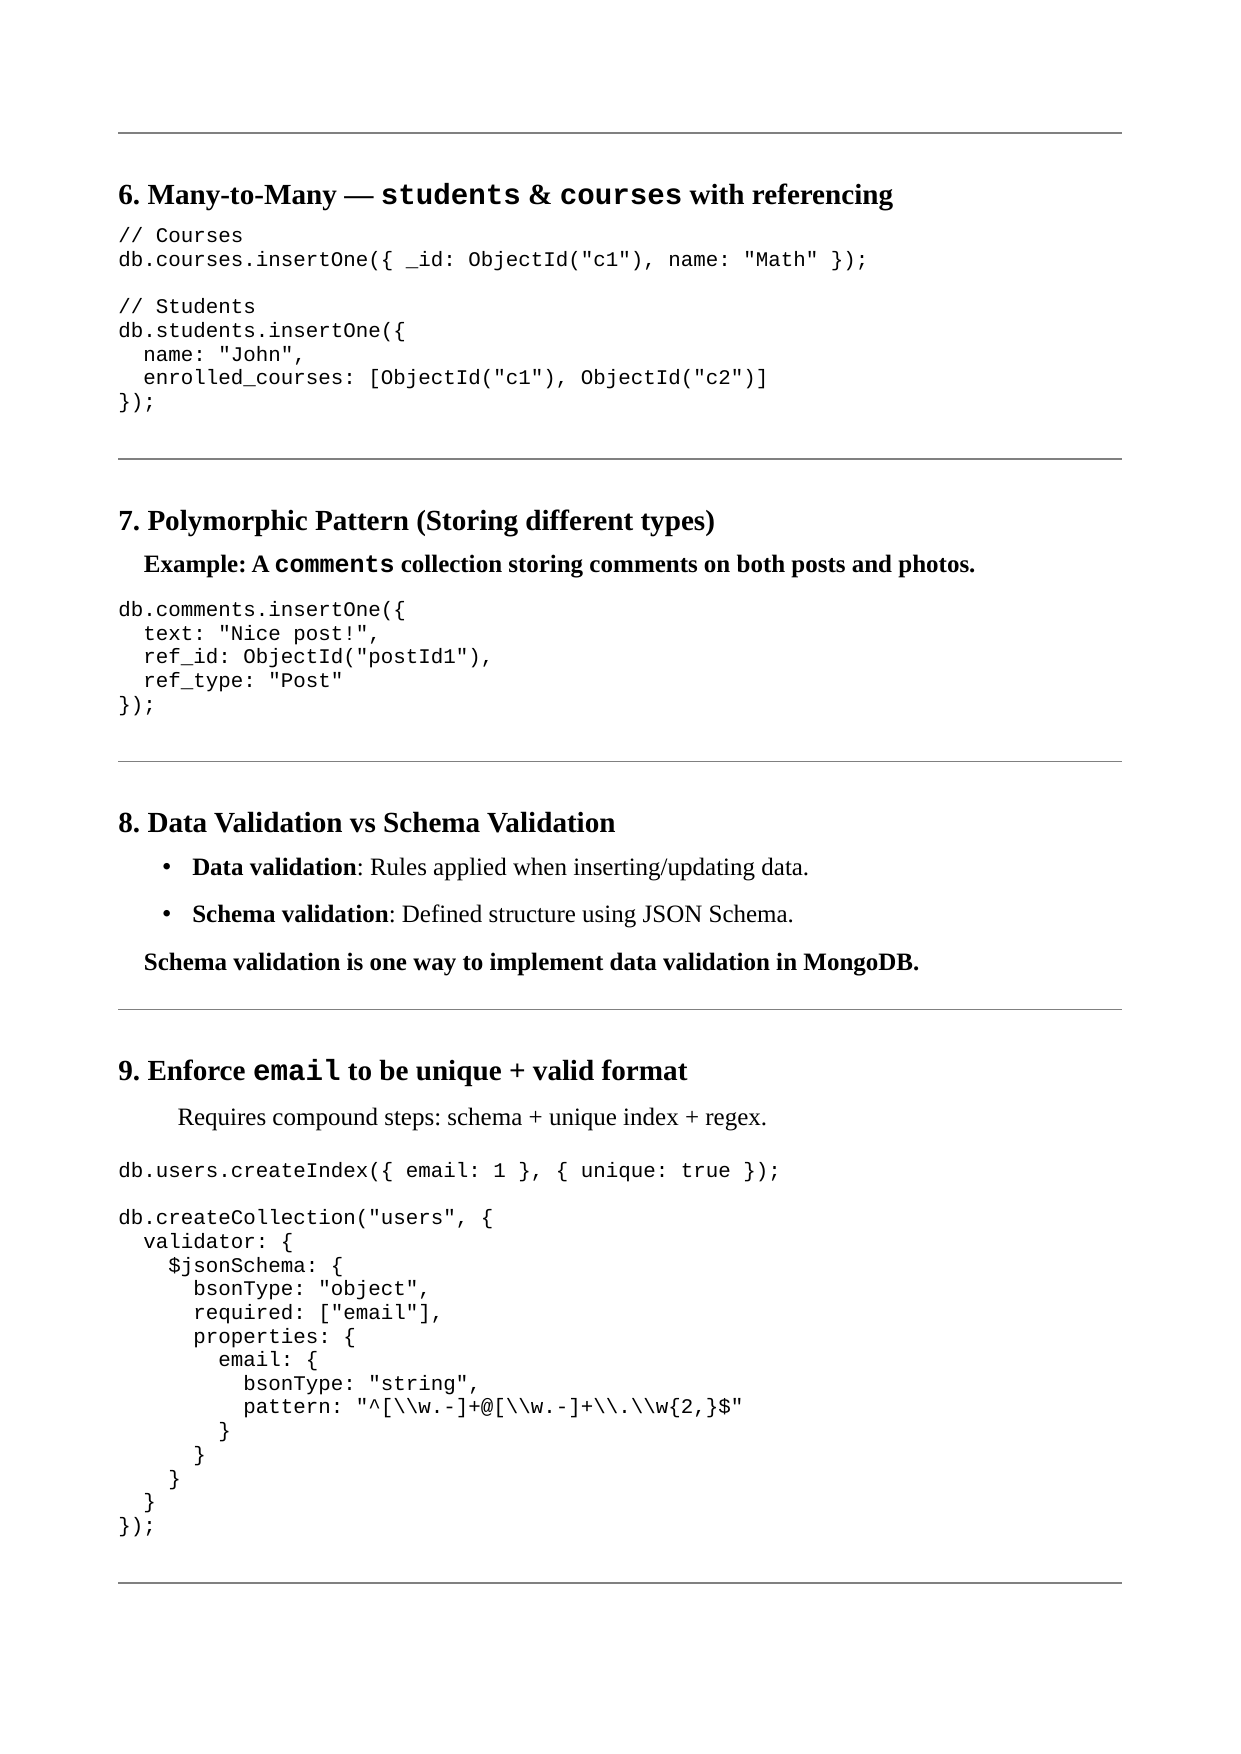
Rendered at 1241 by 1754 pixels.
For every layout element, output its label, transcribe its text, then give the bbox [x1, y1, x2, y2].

text properties: { [118, 1326, 1122, 1349]
text text: "Nice post!", [118, 623, 1122, 646]
text 📌 Schema validation is one way to implement data validation in MongoDB. [118, 947, 1122, 976]
text // Courses [118, 226, 1122, 249]
text bsonType: "object", [118, 1278, 1122, 1302]
text }); [118, 1515, 1122, 1538]
subtitle 8. Data Validation vs Schema Validation [118, 806, 1122, 839]
subtitle 7. Polymorphic Pattern (Storing different types) [118, 503, 1122, 537]
text $jsonSchema: { [118, 1255, 1122, 1278]
text // Students [118, 296, 1122, 320]
text name: "John", [118, 344, 1122, 367]
text }); [118, 694, 1122, 717]
text db.students.insertOne({ [118, 320, 1122, 344]
text db.users.createIndex({ email: 1 }, { unique: true }); [118, 1160, 1122, 1184]
list Schema validation: Defined structure using JSON Schema. [162, 899, 1122, 928]
text email: { [118, 1349, 1122, 1373]
text } [118, 1420, 1122, 1444]
subtitle 9. Enforce email to be unique + valid format [118, 1053, 1122, 1089]
text } [118, 1444, 1122, 1467]
text db.createCollection("users", { [118, 1207, 1122, 1231]
text bsonType: "string", [118, 1373, 1122, 1397]
text db.comments.insertOne({ [118, 599, 1122, 623]
text ref_type: "Post" [118, 670, 1122, 694]
text }); [118, 391, 1122, 415]
text validator: { [118, 1231, 1122, 1255]
subtitle 6. Many-to-Many — students & courses with referencing [118, 177, 1122, 213]
text enrolled_courses: [ObjectId("c1"), ObjectId("c2")] [118, 367, 1122, 391]
text ✅ Example: A comments collection storing comments on both posts and photos. [118, 549, 1122, 580]
list Data validation: Rules applied when inserting/updating data. [162, 852, 1122, 880]
text } [118, 1491, 1122, 1515]
text db.courses.insertOne({ _id: ObjectId("c1"), name: "Math" }); [118, 249, 1122, 273]
text Requires compound steps: schema + unique index + regex. [177, 1102, 1063, 1131]
text ref_id: ObjectId("postId1"), [118, 646, 1122, 670]
text } [118, 1467, 1122, 1491]
text required: ["email"], [118, 1302, 1122, 1326]
text pattern: "^[\\w.-]+@[\\w.-]+\\.\\w{2,}$" [118, 1397, 1122, 1420]
